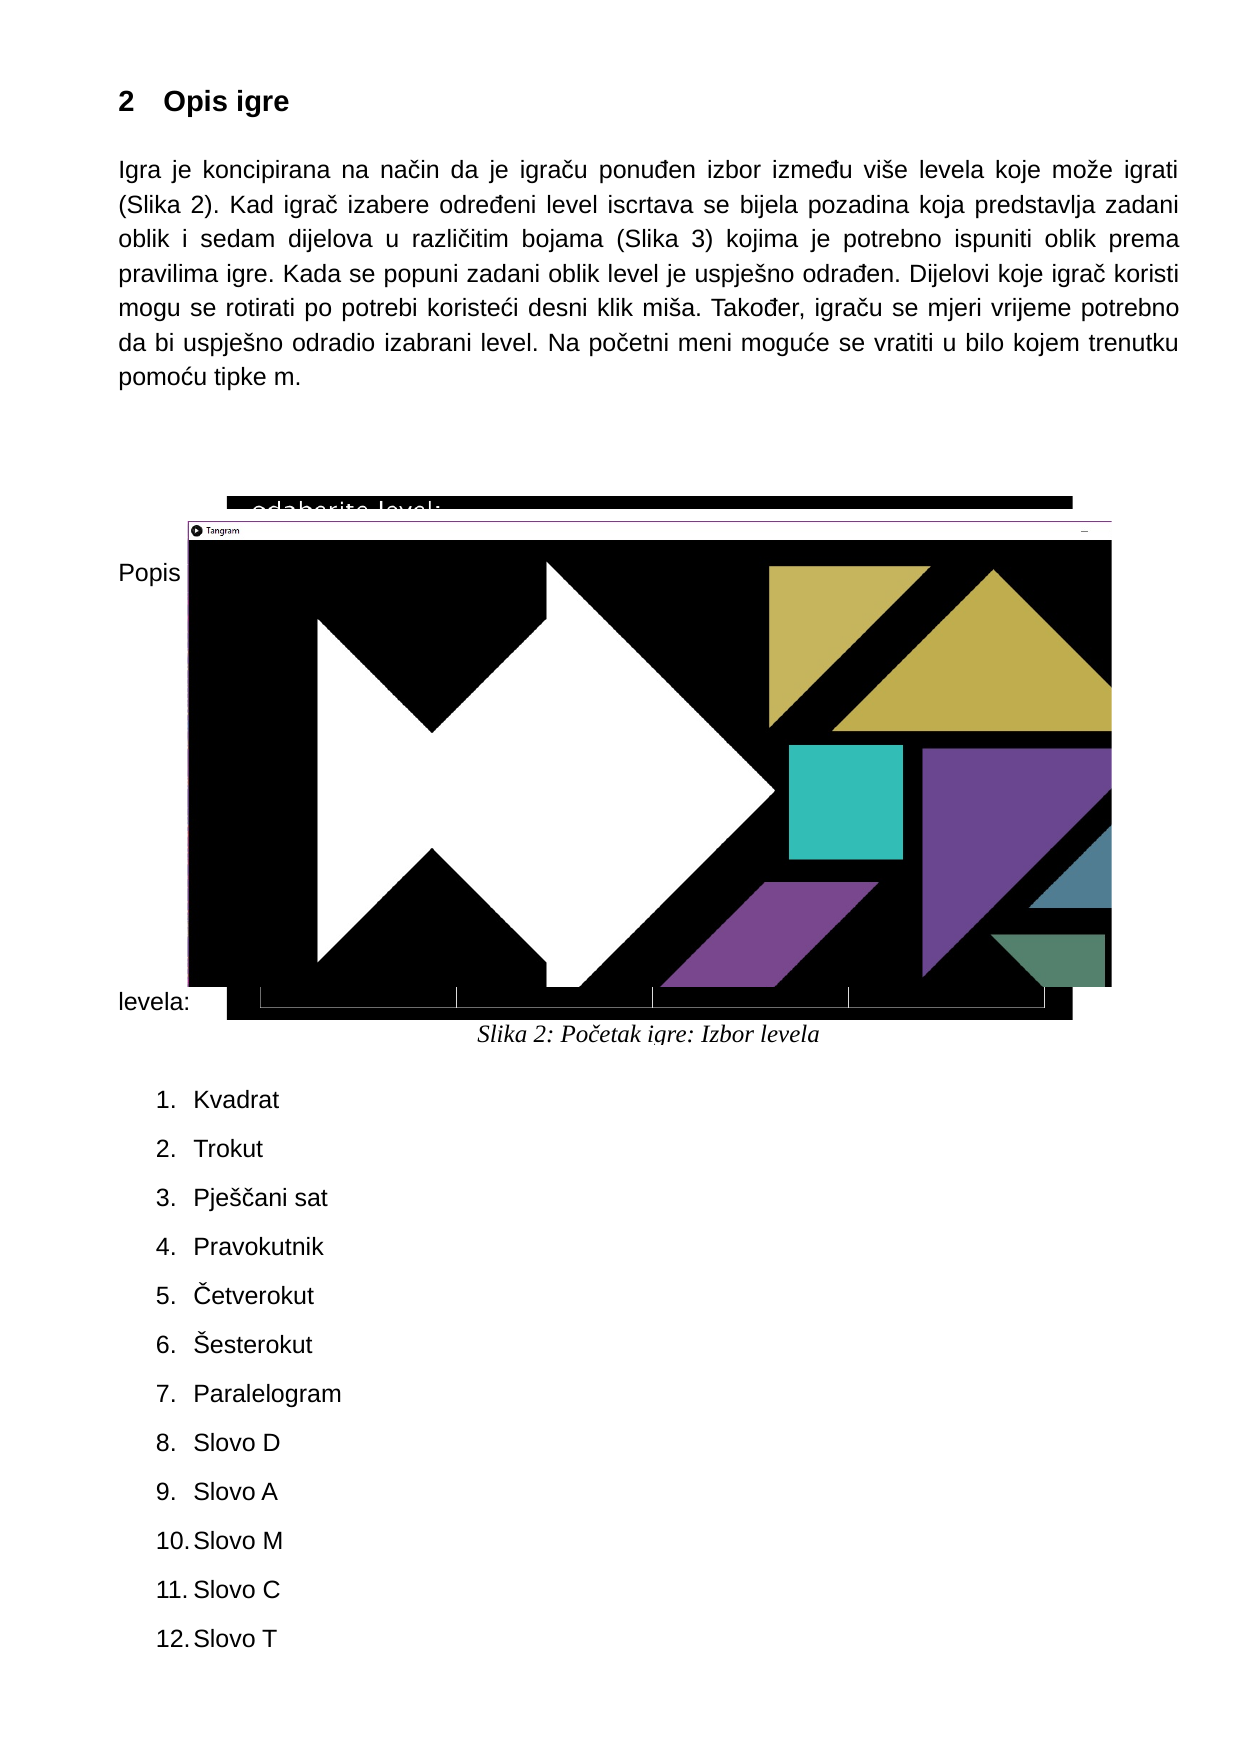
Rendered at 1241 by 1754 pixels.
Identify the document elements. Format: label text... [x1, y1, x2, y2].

text [208, 473, 1091, 509]
list Slovo C [156, 1575, 1181, 1604]
text [1091, 558, 1181, 1015]
list Slovo D [156, 1428, 1181, 1457]
list Pravokutnik [156, 1232, 1181, 1261]
text Popis levela: [118, 558, 208, 1015]
list Četverokut [156, 1281, 1181, 1309]
list Slovo M [156, 1526, 1181, 1555]
list Slovo A [156, 1477, 1181, 1506]
list Kvadrat [156, 1084, 1181, 1113]
text Igra je koncipirana na način da je igraču ponuđen izbor između više levela koje može igrati (Slika 2). Kad igrač izabere određeni level iscrtava se bijela pozadina koja predstavlja zadani oblik i sedam dijelova u različitim bojama (Slika 3) kojima je potrebno ispuniti oblik prema pravilima igre. Kada se popuni zadani oblik level je uspješno odrađen. Dijelovi koje igrač koristi mogu se rotirati po potrebi koristeći desni klik miša. Također, igraču se mjeri vrijeme potrebno da bi uspješno odradio izabrani level. Na početni meni moguće se vratiti u bilo kojem trenutku pomoću tipke m. [118, 155, 1181, 391]
list Šesterokut [156, 1330, 1181, 1359]
list Slovo T [156, 1624, 1181, 1653]
list Paralelogram [156, 1379, 1181, 1408]
text Slika 2: Početak igre: Izbor levela [208, 987, 1091, 1044]
list Trokut [156, 1134, 1181, 1162]
subtitle Opis igre [118, 84, 1181, 117]
list Pješčani sat [156, 1183, 1181, 1211]
